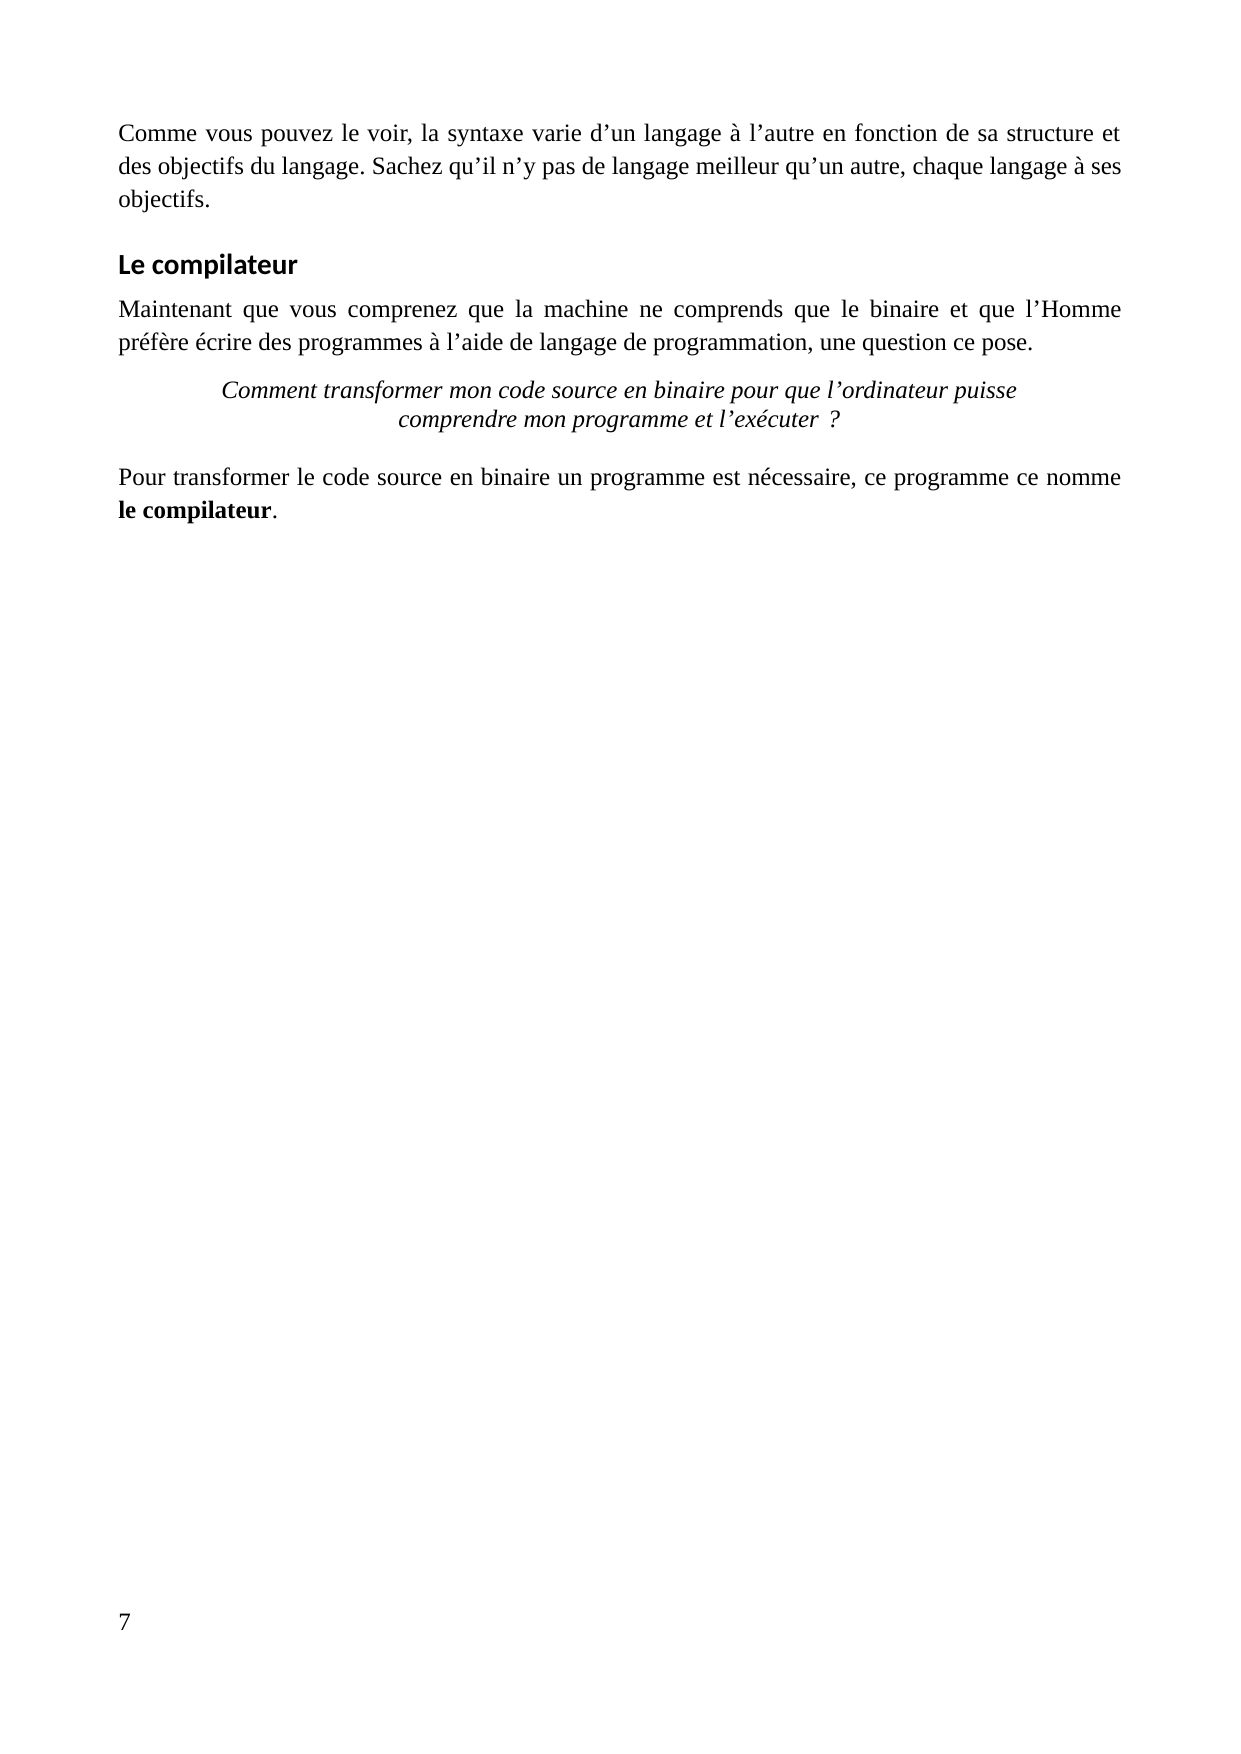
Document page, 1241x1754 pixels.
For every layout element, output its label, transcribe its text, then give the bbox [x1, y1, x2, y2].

text Comment transformer mon code source en binaire pour que l’ordinateur puisse comprendre mon programme et l’exécuter ? [177, 375, 1063, 433]
text Comme vous pouvez le voir, la syntaxe varie d’un langage à l’autre en fonction de sa structure et des objectifs du langage. Sachez qu’il n’y pas de langage meilleur qu’un autre, chaque langage à ses objectifs. [118, 118, 1122, 213]
subtitle Le compilateur [118, 246, 1122, 282]
text Pour transformer le code source en binaire un programme est nécessaire, ce programme ce nomme le compilateur. [118, 462, 1122, 524]
text Maintenant que vous comprenez que la machine ne comprends que le binaire et que l’Homme préfère écrire des programmes à l’aide de langage de programmation, une question ce pose. [118, 294, 1122, 356]
